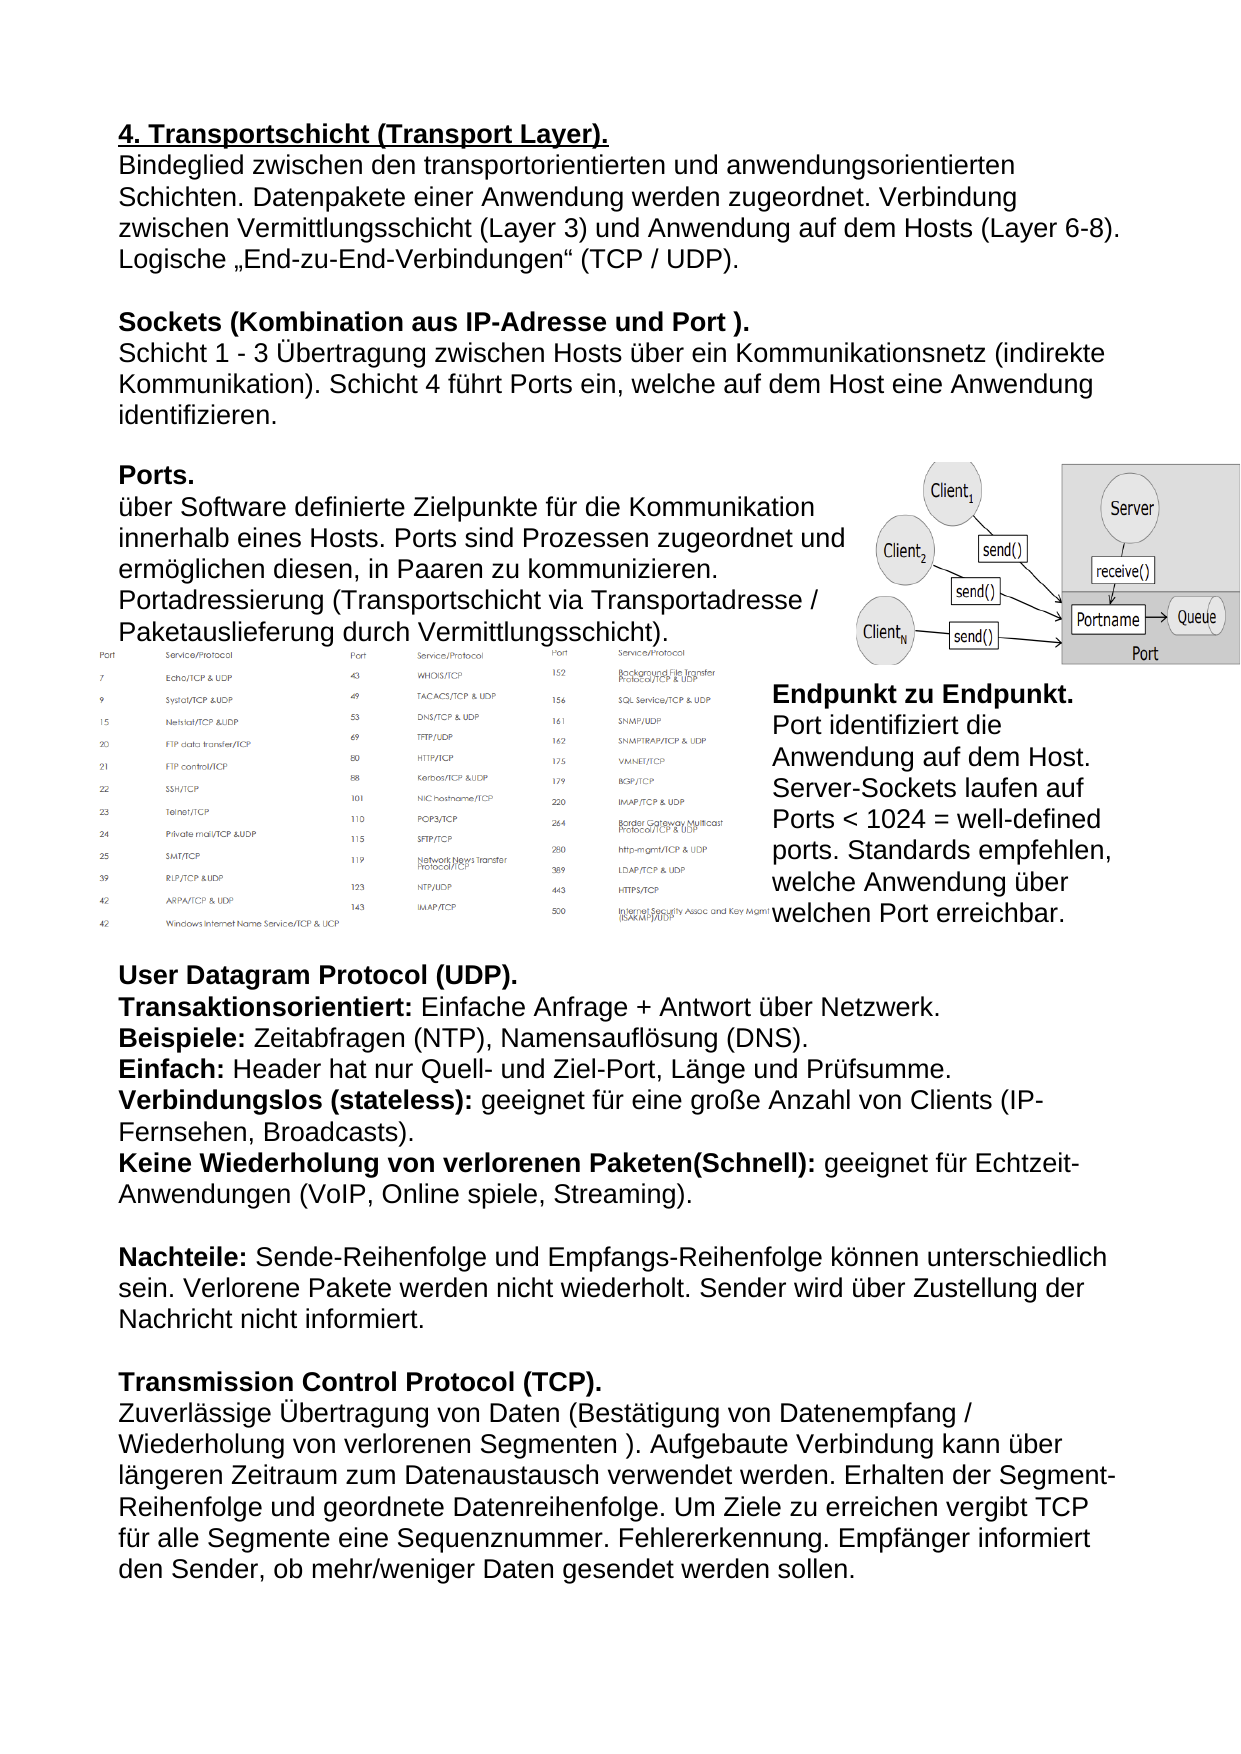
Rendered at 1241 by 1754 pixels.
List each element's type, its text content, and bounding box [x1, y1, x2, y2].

text Transmission Control Protocol (TCP). [118, 1366, 1122, 1397]
text 4. Transportschicht (Transport Layer). [118, 118, 1122, 149]
text Endpunkt zu Endpunkt. [772, 678, 1122, 709]
text Schicht 1 - 3 Übertragung zwischen Hosts über ein Kommunikationsnetz (indirekte Kommunikation). Schicht 4 führt Ports ein, welche auf dem Host eine Anwendung identifizieren. [118, 337, 1122, 431]
picture [98, 650, 772, 929]
text Verbindungslos (stateless): geeignet für eine große Anzahl von Clients (IP-Fernsehen, Broadcasts). [118, 1084, 1122, 1147]
text User Datagram Protocol (UDP). [118, 959, 1122, 991]
text Transaktionsorientiert: Einfache Anfrage + Antwort über Netzwerk. [118, 991, 1122, 1022]
text Bindeglied zwischen den transportorientierten und anwendungsorientierten Schichten. Datenpakete einer Anwendung werden zugeordnet. Verbindung zwischen Vermittlungsschicht (Layer 3) und Anwendung auf dem Hosts (Layer 6-8). Logische „End-zu-End-Verbindungen“ (TCP / UDP). [118, 149, 1122, 274]
text über Software definierte Zielpunkte für die Kommunikation innerhalb eines Hosts. Ports sind Prozessen zugeordnet und ermöglichen diesen, in Paaren zu kommunizieren. Portadressierung (Transportschicht via Transportadresse / Paketauslieferung durch Vermittlungsschicht). [118, 491, 856, 647]
text Einfach: Header hat nur Quell- und Ziel-Port, Länge und Prüfsumme. [118, 1053, 1122, 1084]
text Port identifiziert die Anwendung auf dem Host. Server-Sockets laufen auf Ports < 1024 = well-defined ports. Standards empfehlen, welche Anwendung über welchen Port erreichbar. [772, 709, 1122, 928]
text Nachteile: Sende-Reihenfolge und Empfangs-Reihenfolge können unterschiedlich sein. Verlorene Pakete werden nicht wiederholt. Sender wird über Zustellung der Nachricht nicht informiert. [118, 1241, 1122, 1334]
text Sockets (Kombination aus IP-Adresse und Port ). [118, 306, 1122, 337]
text Beispiele: Zeitabfragen (NTP), Namensauflösung (DNS). [118, 1022, 1122, 1053]
text Zuverlässige Übertragung von Daten (Bestätigung von Datenempfang / Wiederholung von verlorenen Segmenten ). Aufgebaute Verbindung kann über längeren Zeitraum zum Datenaustausch verwendet werden. Erhalten der Segment-Reihenfolge und geordnete Datenreihenfolge. Um Ziele zu erreichen vergibt TCP für alle Segmente eine Sequenznummer. Fehlererkennung. Empfänger informiert den Sender, ob mehr/weniger Daten gesendet werden sollen. [118, 1397, 1122, 1584]
picture [856, 462, 1241, 665]
text Keine Wiederholung von verlorenen Paketen(Schnell): geeignet für Echtzeit-Anwendungen (VoIP, Online spiele, Streaming). [118, 1147, 1122, 1209]
text Ports. [118, 459, 1122, 491]
